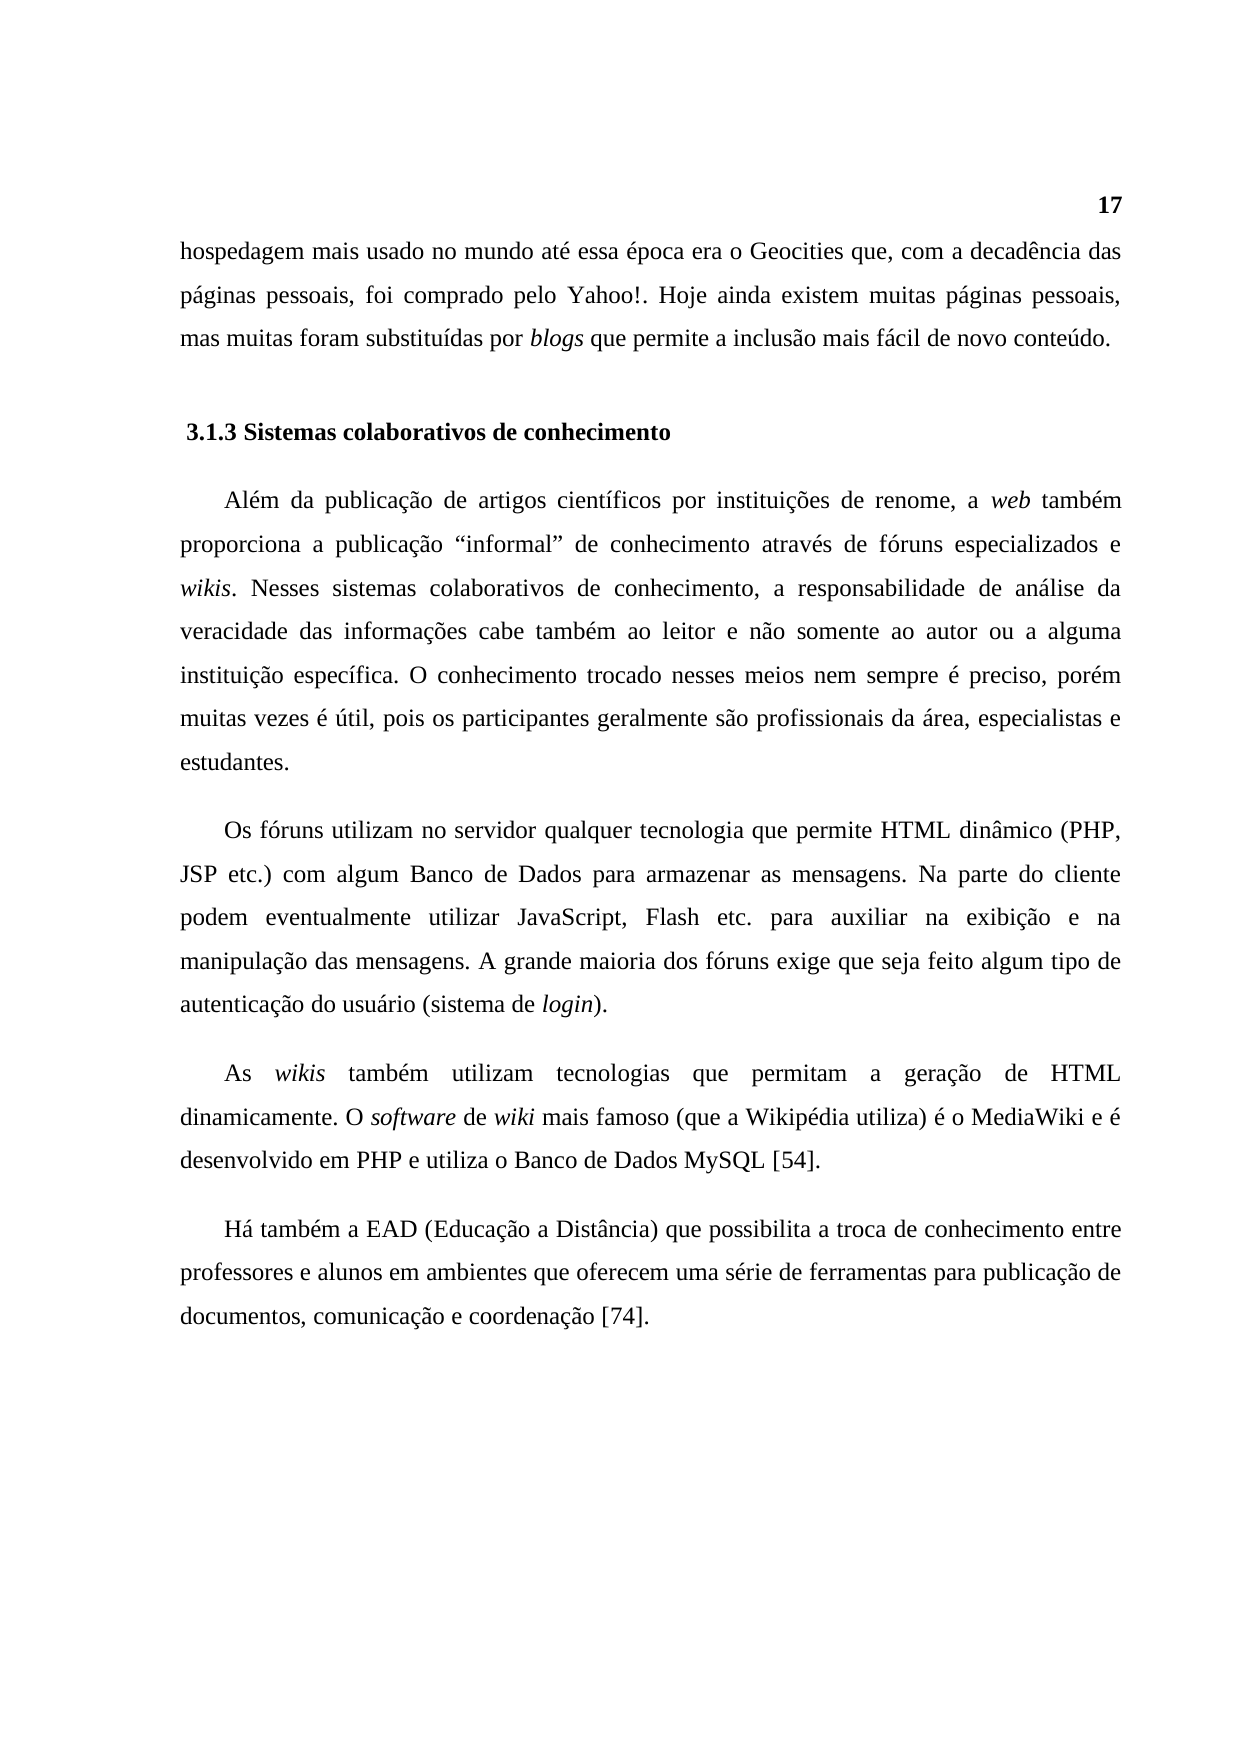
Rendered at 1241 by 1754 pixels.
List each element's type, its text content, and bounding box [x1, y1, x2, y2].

text Além da publicação de artigos científicos por instituições de renome, a web também proporciona a publicação “informal” de conhecimento através de fóruns especializados e wikis. Nesses sistemas colaborativos de conhecimento, a responsabilidade de análise da veracidade das informações cabe também ao leitor e não somente ao autor ou a alguma instituição específica. O conhecimento trocado nesses meios nem sempre é preciso, porém muitas vezes é útil, pois os participantes geralmente são profissionais da área, especialistas e estudantes. [180, 485, 1122, 776]
subtitle Sistemas colaborativos de conhecimento [180, 417, 1122, 446]
text As wikis também utilizam tecnologias que permitam a geração de HTML dinamicamente. O software de wiki mais famoso (que a Wikipédia utiliza) é o MediaWiki e é desenvolvido em PHP e utiliza o Banco de Dados MySQL [54]. [180, 1058, 1122, 1174]
text Os fóruns utilizam no servidor qualquer tecnologia que permite HTML dinâmico (PHP, JSP etc.) com algum Banco de Dados para armazenar as mensagens. Na parte do cliente podem eventualmente utilizar JavaScript, Flash etc. para auxiliar na exibição e na manipulação das mensagens. A grande maioria dos fóruns exige que seja feito algum tipo de autenticação do usuário (sistema de login). [180, 815, 1122, 1018]
text Há também a EAD (Educação a Distância) que possibilita a troca de conhecimento entre professores e alunos em ambientes que oferecem uma série de ferramentas para publicação de documentos, comunicação e coordenação [74]. [180, 1213, 1122, 1330]
text hospedagem mais usado no mundo até essa época era o Geocities que, com a decadência das páginas pessoais, foi comprado pelo Yahoo!. Hoje ainda existem muitas páginas pessoais, mas muitas foram substituídas por blogs que permite a inclusão mais fácil de novo conteúdo. [180, 236, 1122, 352]
